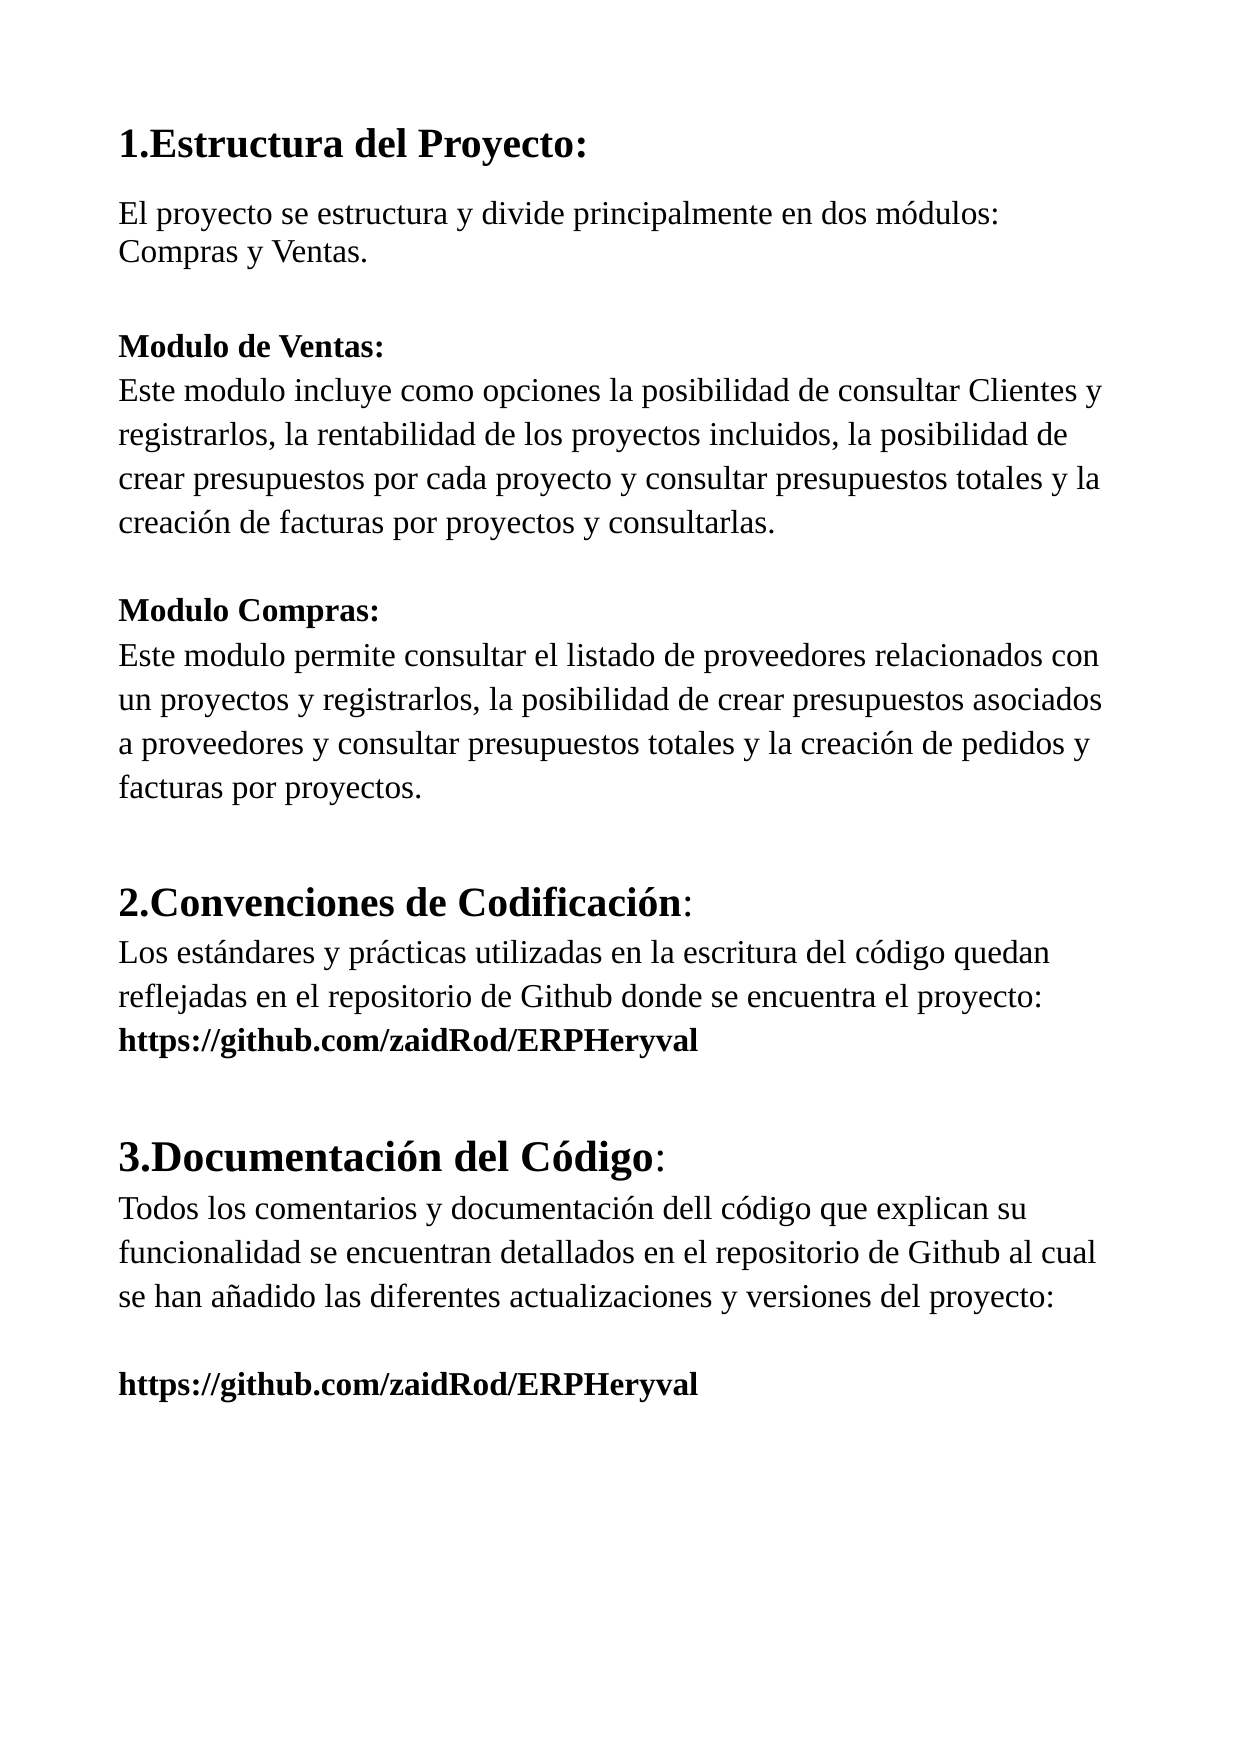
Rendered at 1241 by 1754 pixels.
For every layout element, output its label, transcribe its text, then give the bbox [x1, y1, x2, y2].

subtitle 1.Estructura del Proyecto: [118, 118, 1122, 166]
text Modulo de Ventas: [118, 326, 1122, 365]
text Este modulo incluye como opciones la posibilidad de consultar Clientes y registrarlos, la rentabilidad de los proyectos incluidos, la posibilidad de crear presupuestos por cada proyecto y consultar presupuestos totales y la creación de facturas por proyectos y consultarlas. [118, 370, 1122, 541]
text https://github.com/zaidRod/ERPHeryval [118, 1020, 1122, 1059]
text 2.Convenciones de Codificación: [118, 877, 1122, 925]
text Los estándares y prácticas utilizadas en la escritura del código quedan reflejadas en el repositorio de Github donde se encuentra el proyecto: [118, 932, 1122, 1014]
text 3.Documentación del Código: [118, 1130, 1122, 1181]
text Todos los comentarios y documentación dell código que explican su funcionalidad se encuentran detallados en el repositorio de Github al cual se han añadido las diferentes actualizaciones y versiones del proyecto: [118, 1188, 1122, 1315]
subtitle El proyecto se estructura y divide principalmente en dos módulos: Compras y Ventas. [118, 193, 1122, 270]
text https://github.com/zaidRod/ERPHeryval [118, 1364, 1122, 1403]
text Modulo Compras: [118, 591, 1122, 629]
text Este modulo permite consultar el listado de proveedores relacionados con un proyectos y registrarlos, la posibilidad de crear presupuestos asociados a proveedores y consultar presupuestos totales y la creación de pedidos y facturas por proyectos. [118, 635, 1122, 805]
